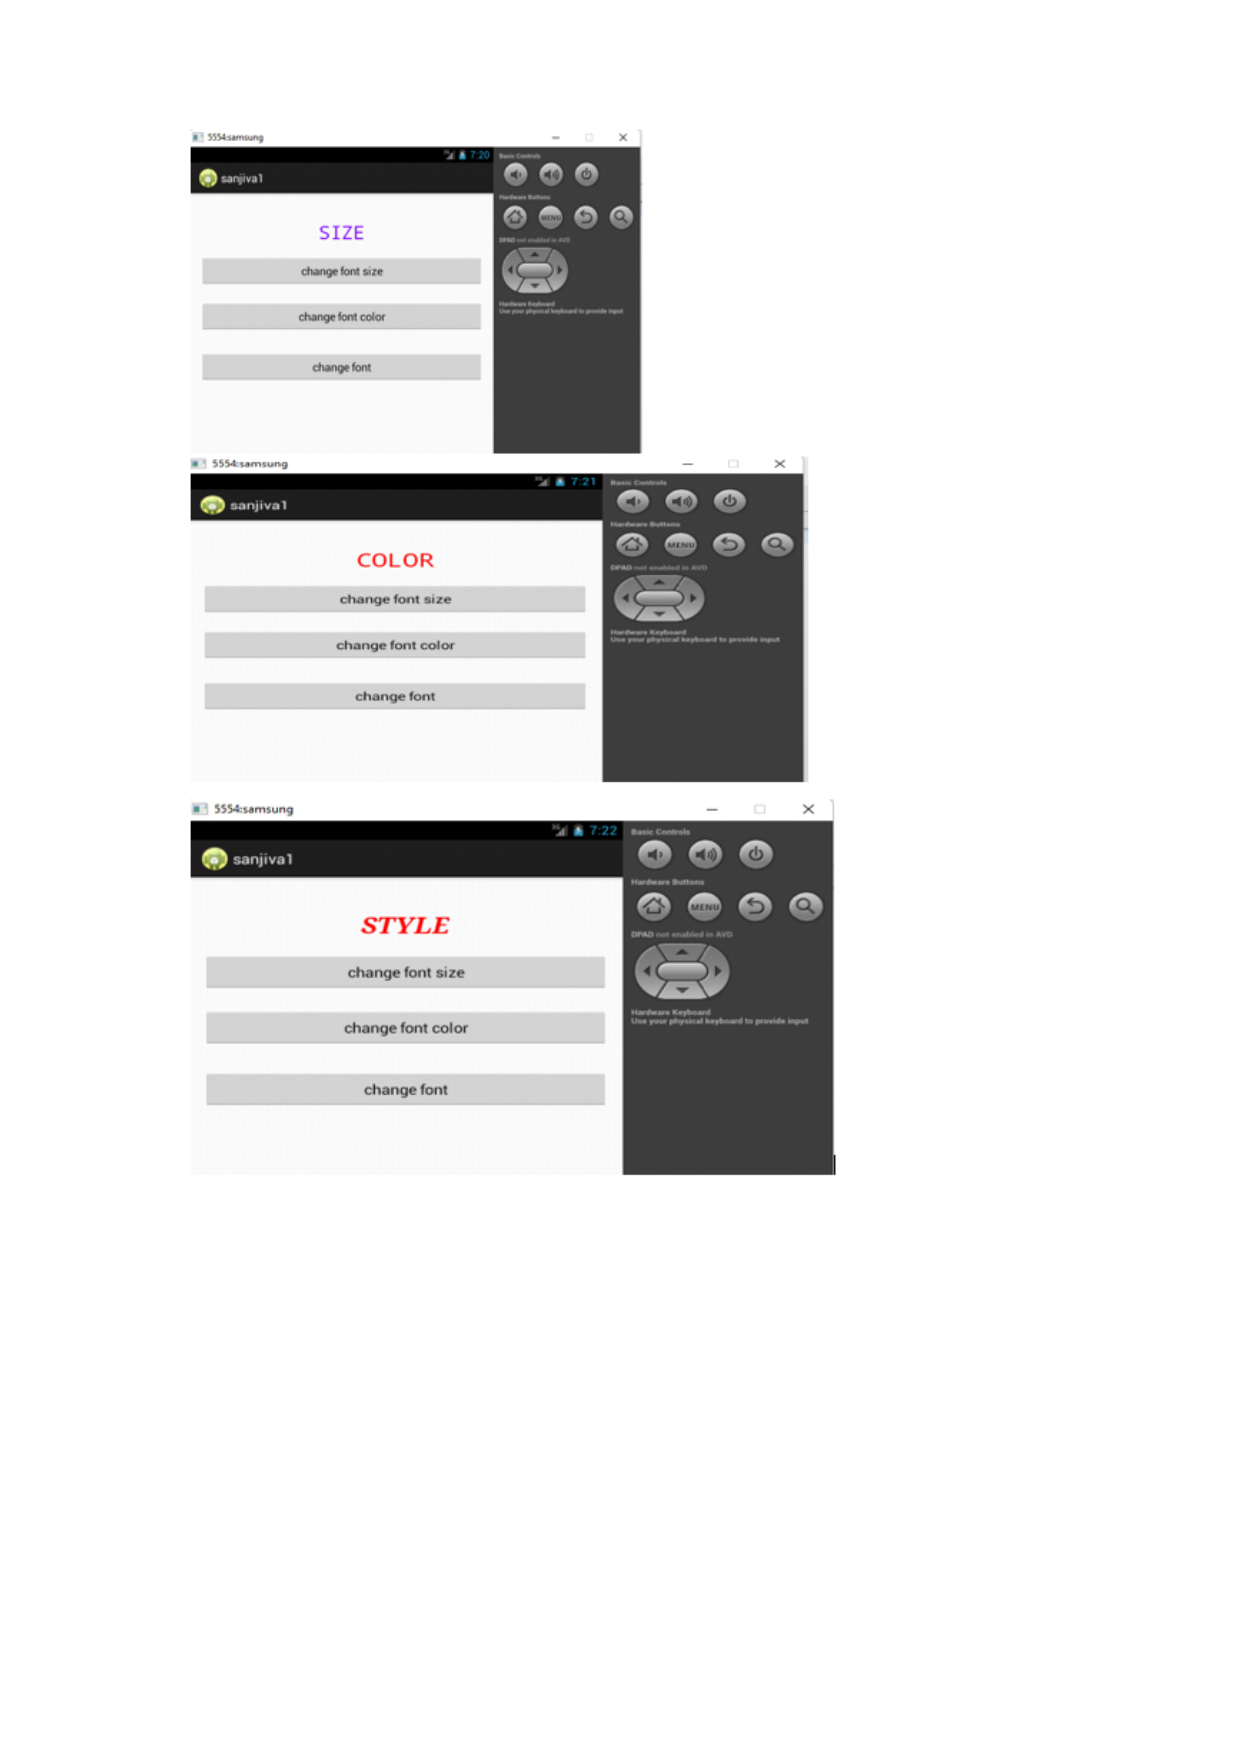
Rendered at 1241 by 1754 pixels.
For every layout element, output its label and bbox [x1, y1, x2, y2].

picture [118, 118, 1123, 1338]
